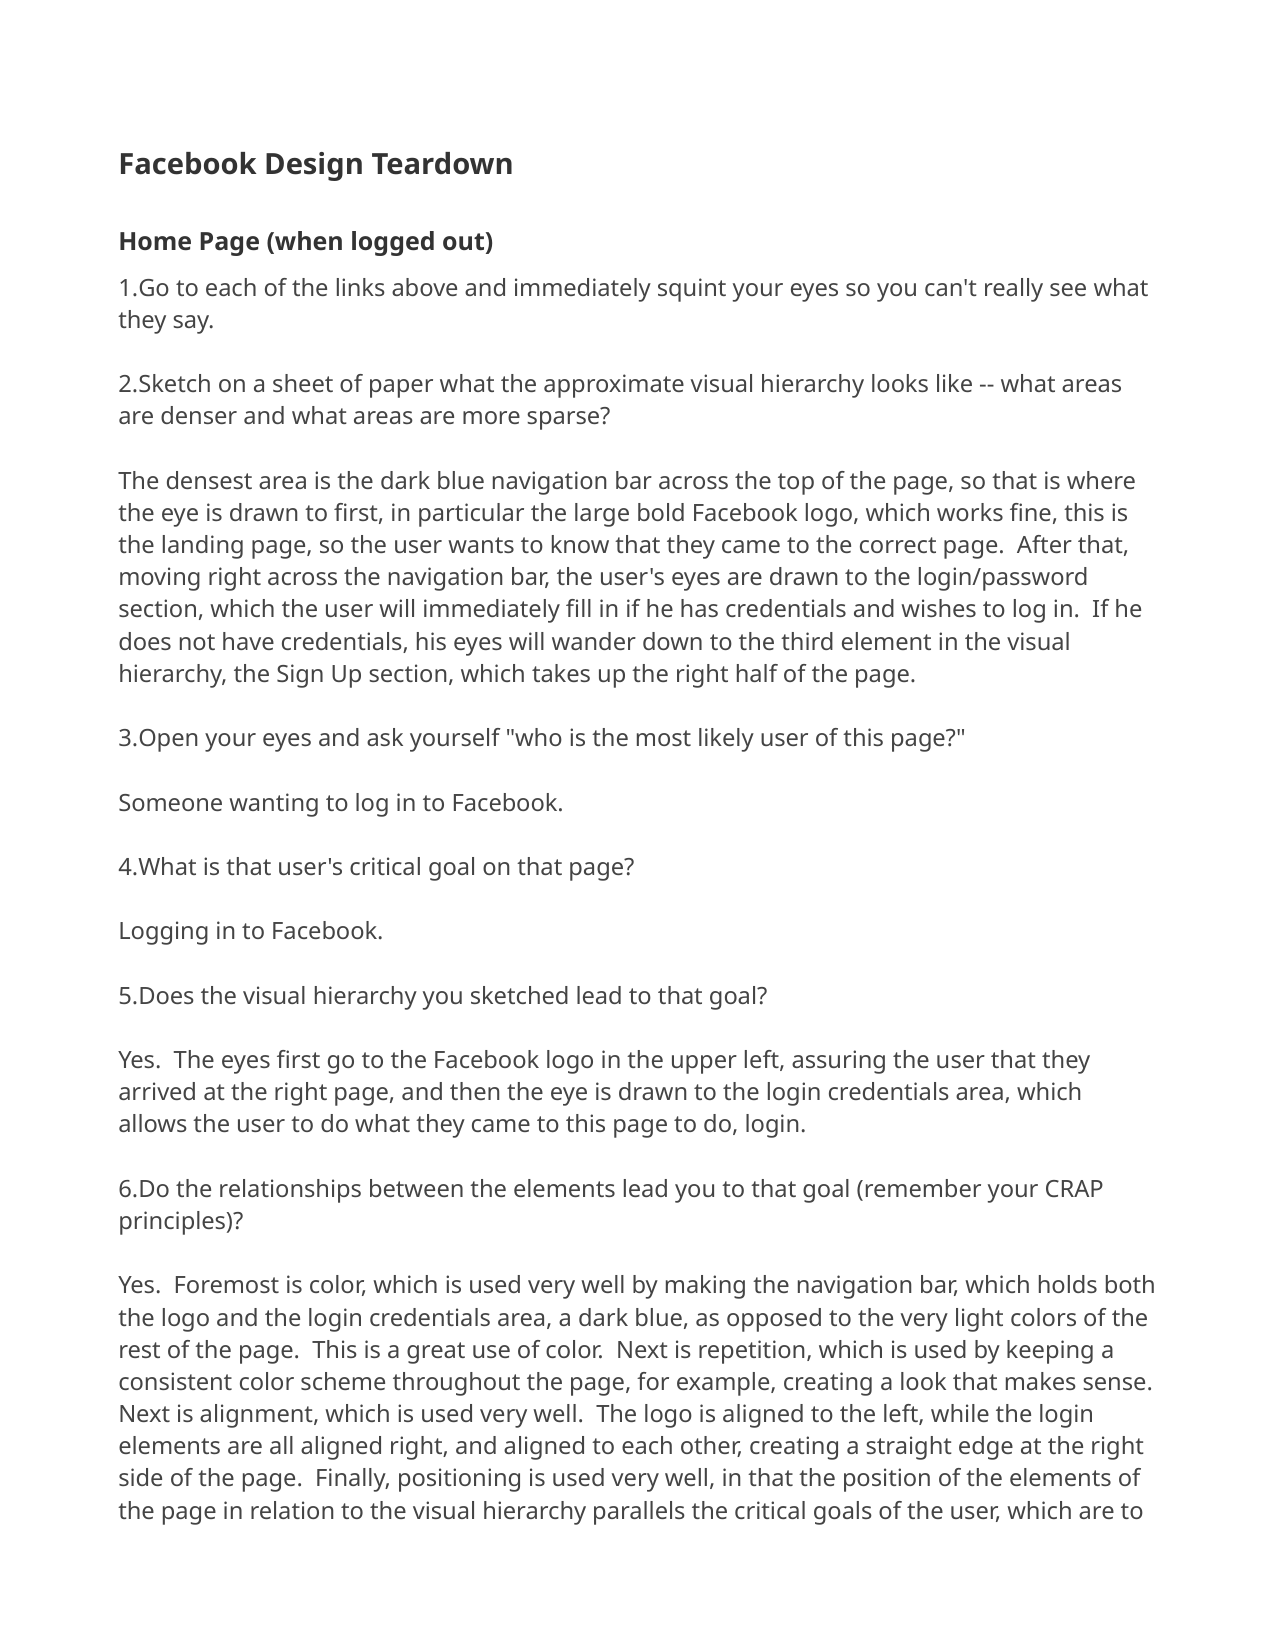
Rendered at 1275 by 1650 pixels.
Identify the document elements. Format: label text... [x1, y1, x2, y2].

text Yes. Foremost is color, which is used very well by making the navigation bar, which holds both the logo and the login credentials area, a dark blue, as opposed to the very light colors of the rest of the page. This is a great use of color. Next is repetition, which is used by keeping a consistent color scheme throughout the page, for example, creating a look that makes sense. Next is alignment, which is used very well. The logo is aligned to the left, while the login elements are all aligned right, and aligned to each other, creating a straight edge at the right side of the page. Finally, positioning is used very well, in that the position of the elements of the page in relation to the visual hierarchy parallels the critical goals of the user, which are to [118, 1268, 1157, 1526]
text The densest area is the dark blue navigation bar across the top of the page, so that is where the eye is drawn to first, in particular the large bold Facebook logo, which works fine, this is the landing page, so the user wants to know that they came to the correct page. After that, moving right across the navigation bar, the user's eyes are drawn to the login/password section, which the user will immediately fill in if he has credentials and wishes to log in. If he does not have credentials, his eyes will wander down to the third element in the visual hierarchy, the Sign Up section, which takes up the right half of the page. [118, 464, 1157, 689]
text Logging in to Facebook. [118, 914, 1157, 947]
list Go to each of the links above and immediately squint your eyes so you can't really see what they say. [118, 271, 1157, 335]
list Do the relationships between the elements lead you to that goal (remember your CRAP principles)? [118, 1172, 1157, 1236]
subtitle Facebook Design Teardown [118, 143, 1157, 183]
list Open your eyes and ask yourself "who is the most likely user of this page?" [118, 721, 1157, 753]
text Home Page (when logged out) [118, 195, 1157, 258]
text Someone wanting to log in to Facebook. [118, 786, 1157, 818]
list What is that user's critical goal on that page? [118, 850, 1157, 882]
text Yes. The eyes first go to the Facebook logo in the upper left, assuring the user that they arrived at the right page, and then the eye is drawn to the login credentials area, which allows the user to do what they came to this page to do, login. [118, 1043, 1157, 1140]
list Sketch on a sheet of paper what the approximate visual hierarchy looks like -- what areas are denser and what areas are more sparse? [118, 367, 1157, 432]
list Does the visual hierarchy you sketched lead to that goal? [118, 979, 1157, 1011]
